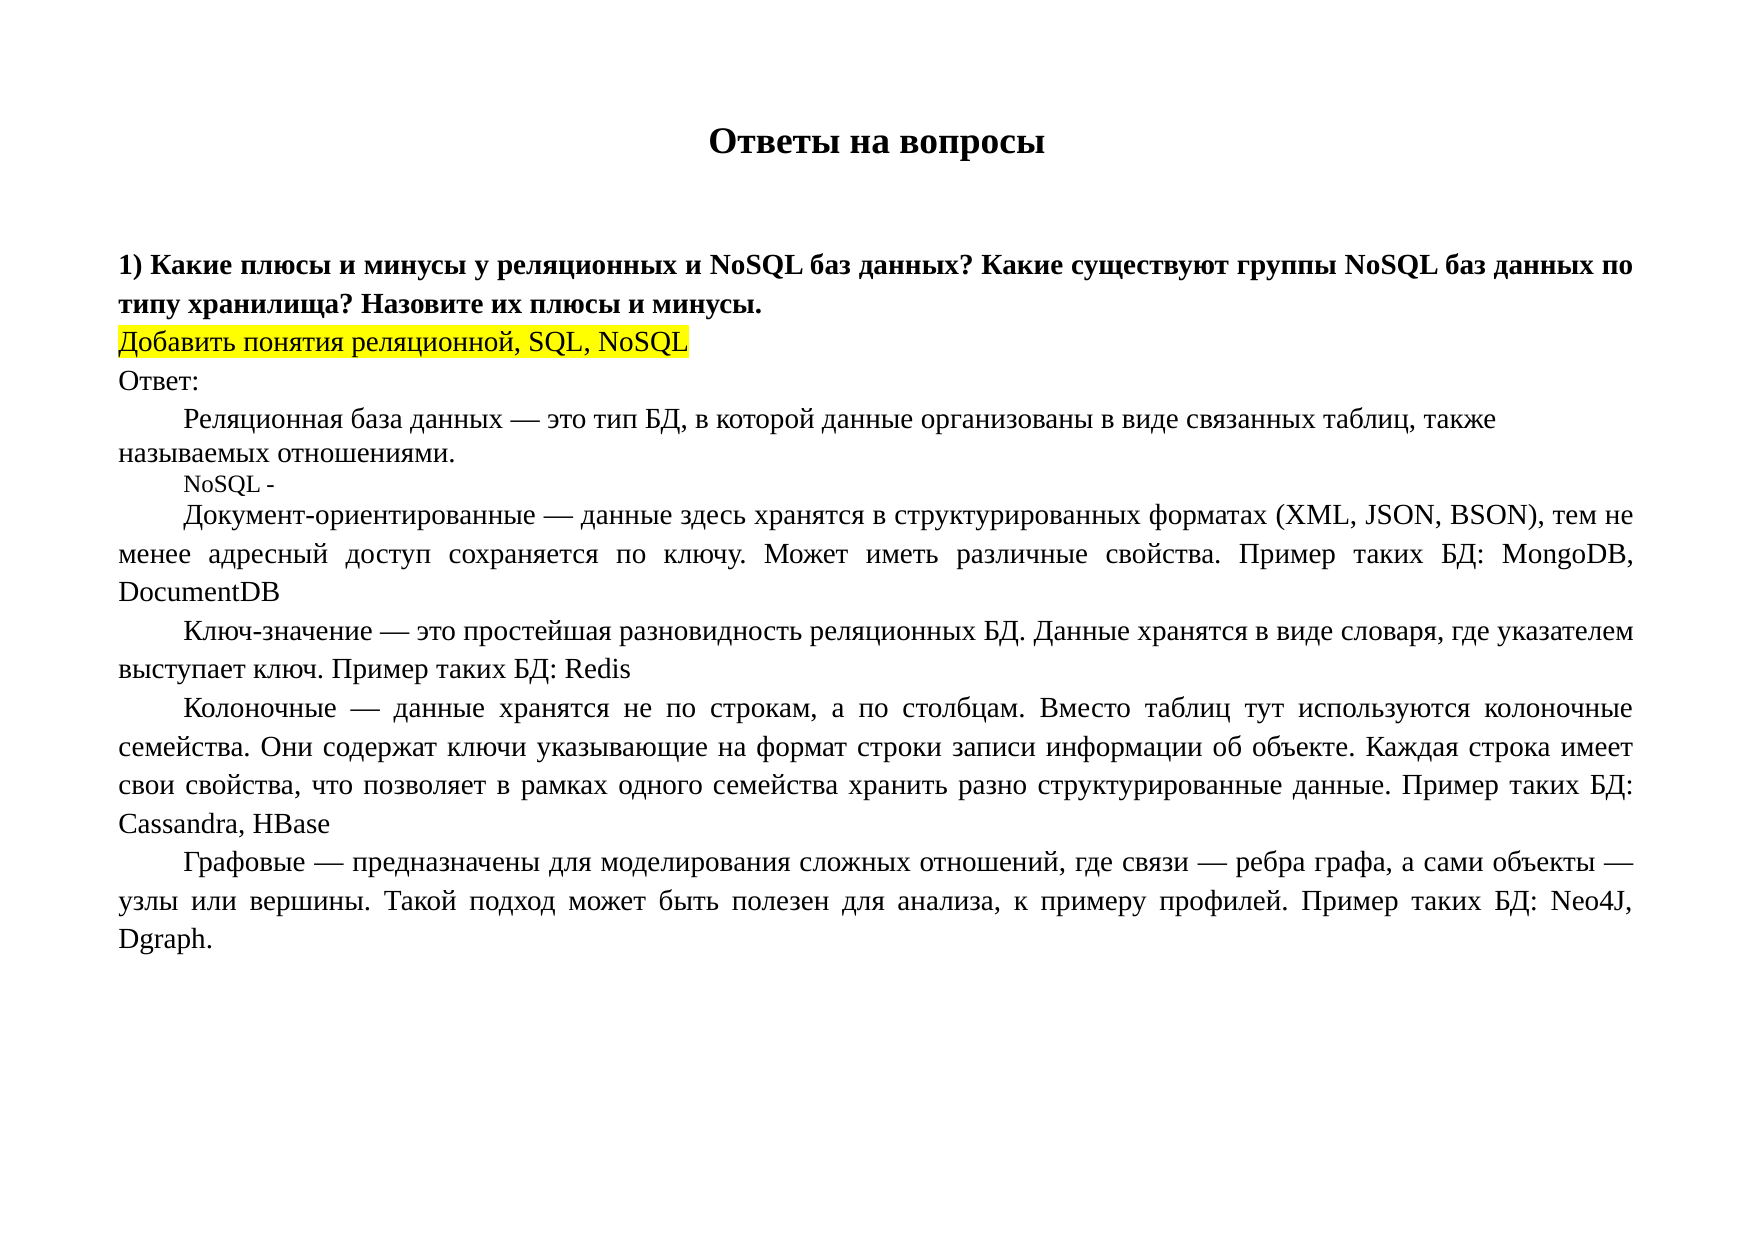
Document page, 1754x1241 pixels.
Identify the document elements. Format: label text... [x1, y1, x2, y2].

text Ключ-значение — это простейшая разновидность реляционных БД. Данные хранятся в виде словаря, где указателем выступает ключ. Пример таких БД: Redis [118, 613, 1635, 685]
text NoSQL - [118, 469, 1635, 497]
text 1) Какие плюсы и минусы у реляционных и NoSQL баз данных? Какие существуют группы NoSQL баз данных по типу хранилища? Назовите их плюсы и минусы. [118, 247, 1635, 319]
text Реляционная база данных — это тип БД, в которой данные организованы в виде связанных таблиц, также называемых отношениями. [118, 402, 1635, 469]
text Графовые — предназначены для моделирования сложных отношений, где связи — ребра графа, а сами объекты — узлы или вершины. Такой подход может быть полезен для анализа, к примеру профилей. Пример таких БД: Neo4J, Dgraph. [118, 844, 1635, 955]
text Добавить понятия реляционной, SQL, NoSQL [118, 324, 1635, 358]
text Колоночные — данные хранятся не по строкам, а по столбцам. Вместо таблиц тут используются колоночные семейства. Они содержат ключи указывающие на формат строки записи информации об объекте. Каждая строка имеет свои свойства, что позволяет в рамках одного семейства хранить разно структурированные данные. Пример таких БД: Cassandra, HBase [118, 690, 1635, 839]
text Ответ: [118, 363, 1635, 397]
text Ответы на вопросы [118, 118, 1635, 161]
text Документ-ориентированные — данные здесь хранятся в структурированных форматах (XML, JSON, BSON), тем не менее адресный доступ сохраняется по ключу. Может иметь различные свойства. Пример таких БД: MongoDB, DocumentDB [118, 497, 1635, 608]
